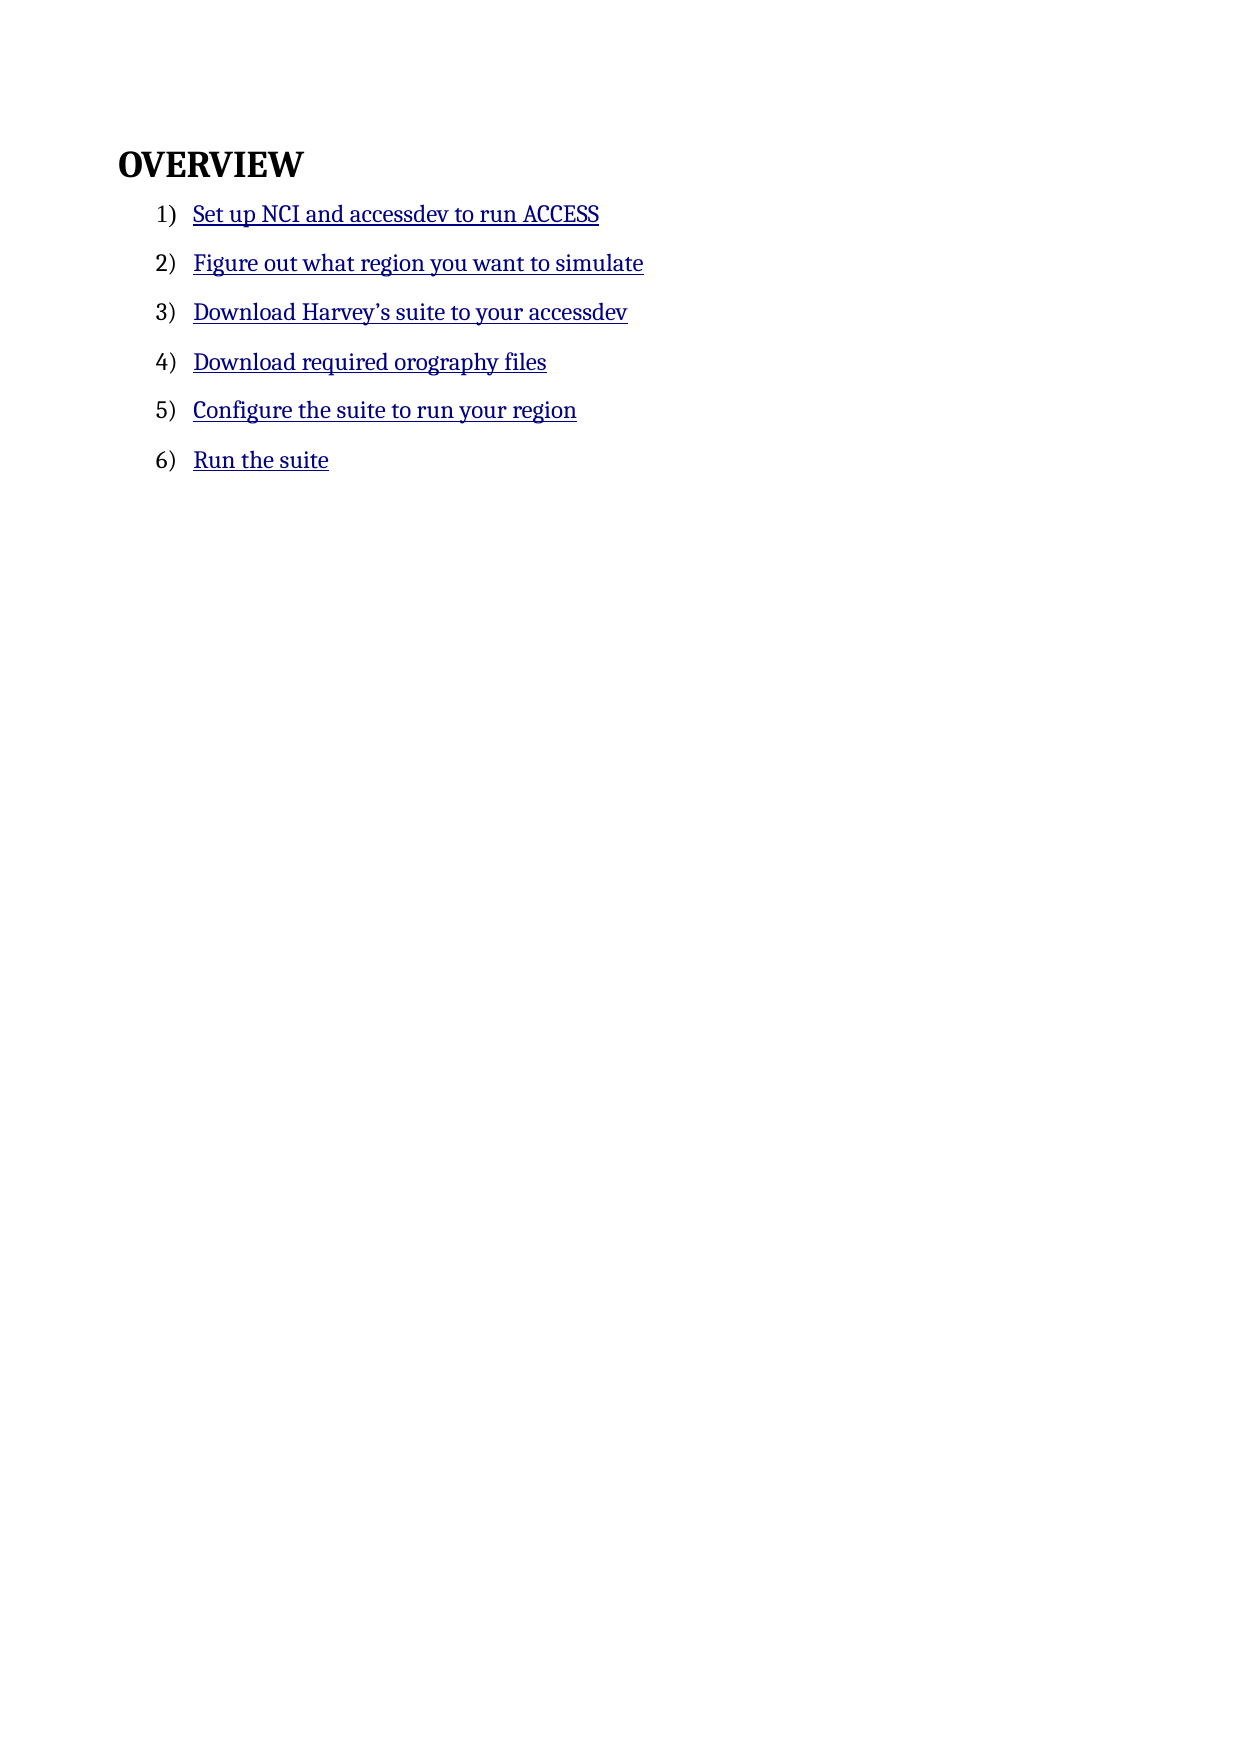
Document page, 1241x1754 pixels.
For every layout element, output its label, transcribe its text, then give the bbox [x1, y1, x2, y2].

list Download required orography files [156, 347, 1122, 376]
list Set up NCI and accessdev to run ACCESS [156, 199, 1122, 229]
list Download Harvey’s suite to your accessdev [156, 298, 1122, 327]
list Configure the suite to run your region [156, 396, 1122, 425]
subtitle OVERVIEW [118, 143, 1122, 187]
list Figure out what region you want to simulate [156, 249, 1122, 278]
list Run the suite [156, 446, 1122, 474]
